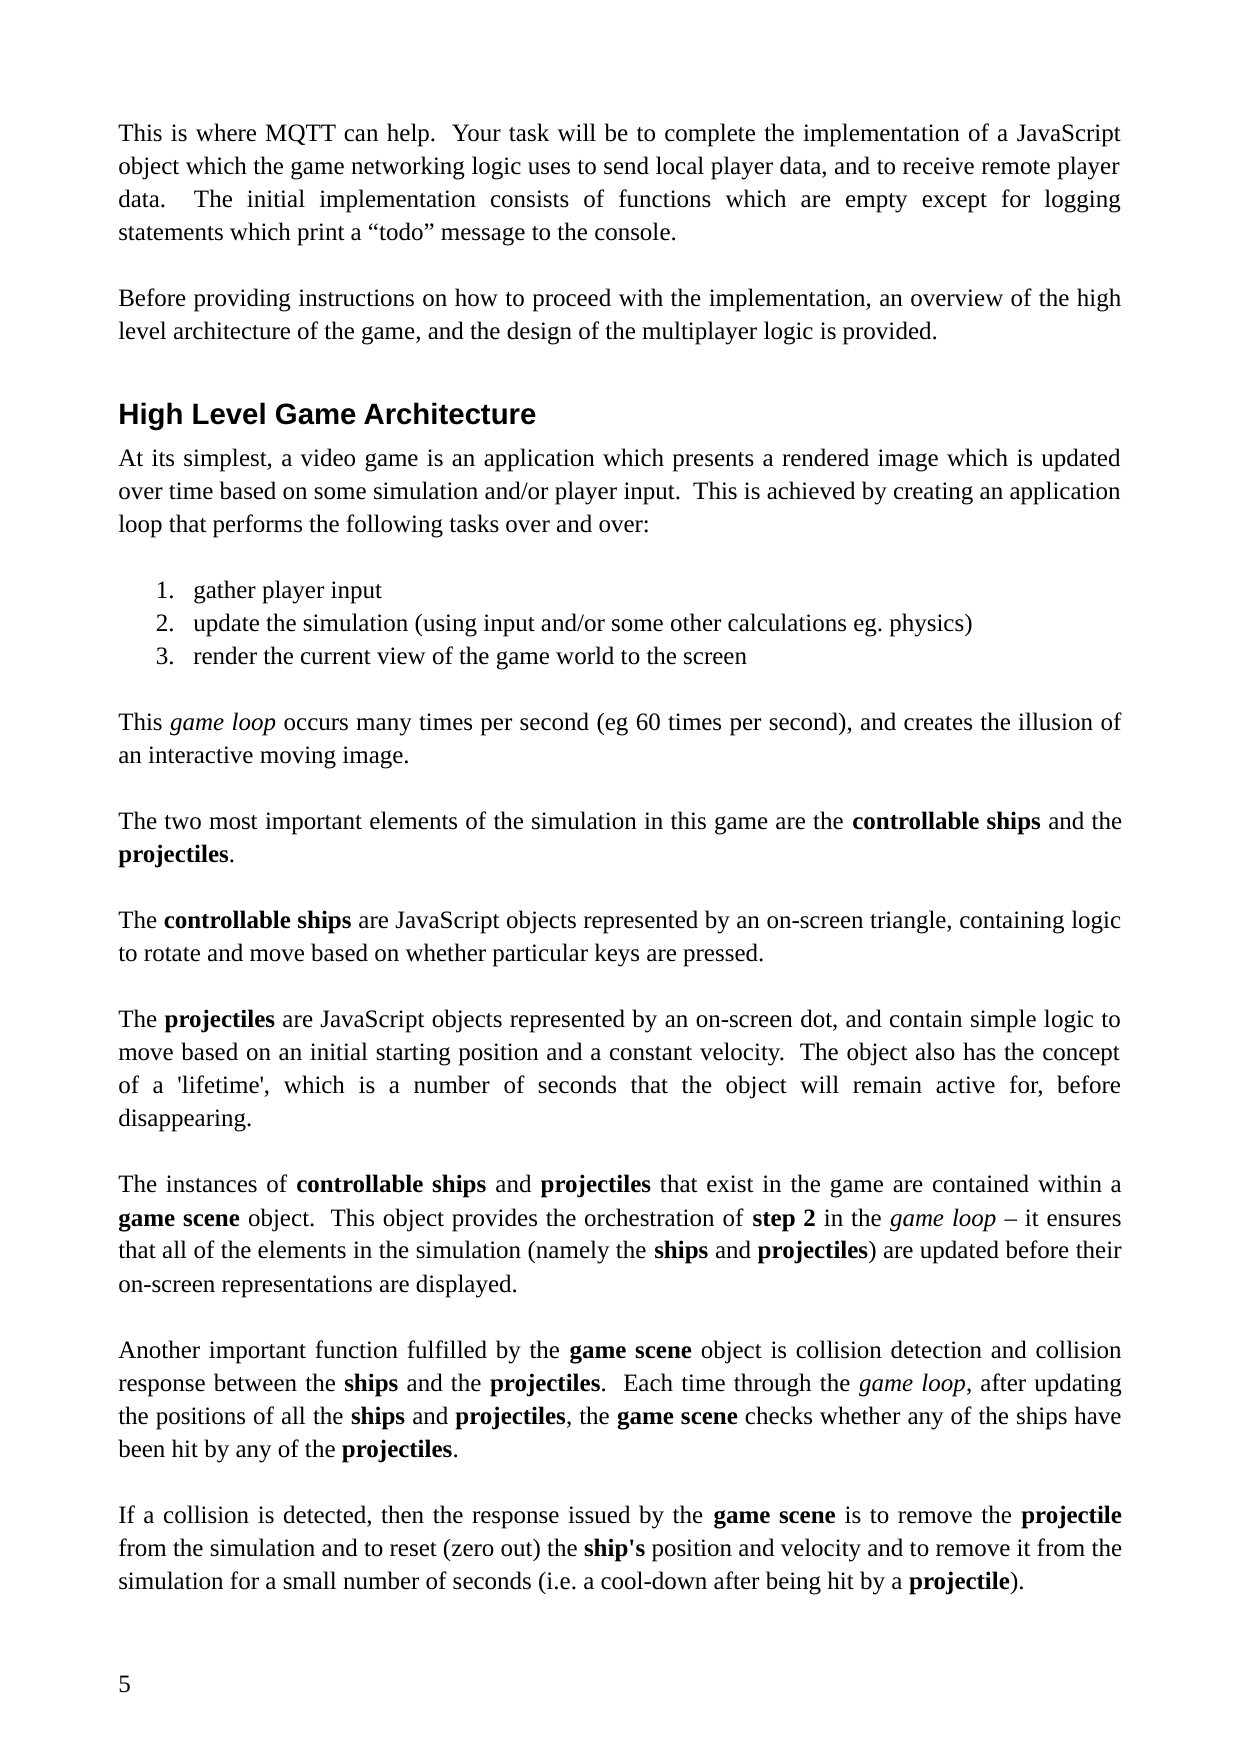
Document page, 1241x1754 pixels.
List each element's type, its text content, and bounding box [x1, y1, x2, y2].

text The two most important elements of the simulation in this game are the controllable ships and the projectiles. [118, 806, 1122, 868]
list update the simulation (using input and/or some other calculations eg. physics) [156, 608, 1122, 637]
text The controllable ships are JavaScript objects represented by an on-screen triangle, containing logic to rotate and move based on whether particular keys are pressed. [118, 905, 1122, 967]
text If a collision is detected, then the response issued by the game scene is to remove the projectile from the simulation and to reset (zero out) the ship's position and velocity and to remove it from the simulation for a small number of seconds (i.e. a cool-down after being hit by a projectile). [118, 1500, 1122, 1594]
text The projectiles are JavaScript objects represented by an on-screen dot, and contain simple logic to move based on an initial starting position and a constant velocity. The object also has the concept of a 'lifetime', which is a number of seconds that the object will remain active for, before disappearing. [118, 1004, 1122, 1132]
subtitle High Level Game Architecture [118, 397, 1122, 431]
list gather player input [156, 575, 1122, 604]
text This is where MQTT can help. Your task will be to complete the implementation of a JavaScript object which the game networking logic uses to send local player data, and to receive remote player data. The initial implementation consists of functions which are empty except for logging statements which print a “todo” message to the console. [118, 118, 1122, 246]
text This game loop occurs many times per second (eg 60 times per second), and creates the illusion of an interactive moving image. [118, 707, 1122, 769]
text Another important function fulfilled by the game scene object is collision detection and collision response between the ships and the projectiles. Each time through the game loop, after updating the positions of all the ships and projectiles, the game scene checks whether any of the ships have been hit by any of the projectiles. [118, 1335, 1122, 1462]
text The instances of controllable ships and projectiles that exist in the game are contained within a game scene object. This object provides the orchestration of step 2 in the game loop – it ensures that all of the elements in the simulation (namely the ships and projectiles) are updated before their on-screen representations are displayed. [118, 1169, 1122, 1297]
text Before providing instructions on how to proceed with the implementation, an overview of the high level architecture of the game, and the design of the multiplayer logic is provided. [118, 283, 1122, 345]
text At its simplest, a video game is an application which presents a rendered image which is updated over time based on some simulation and/or player input. This is achieved by creating an application loop that performs the following tasks over and over: [118, 443, 1122, 538]
list render the current view of the game world to the screen [156, 641, 1122, 670]
